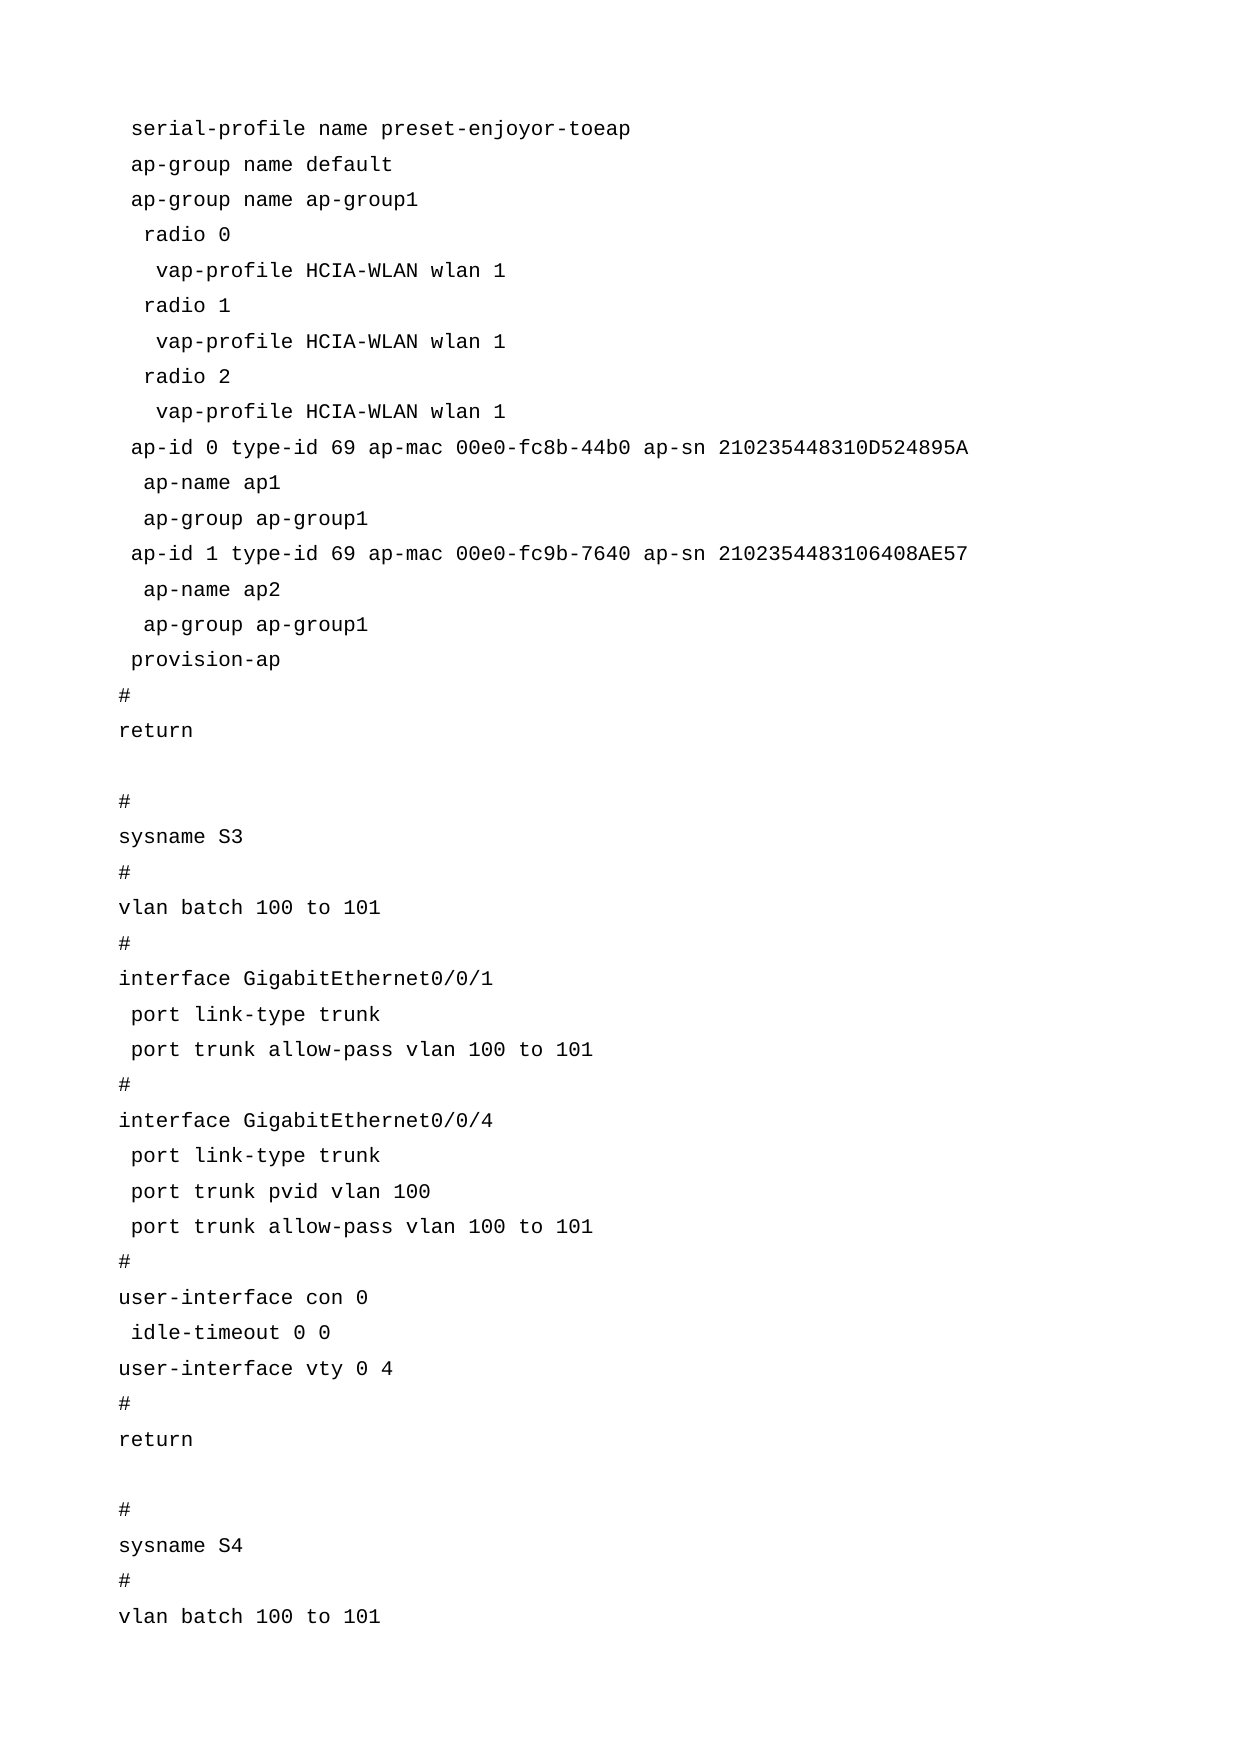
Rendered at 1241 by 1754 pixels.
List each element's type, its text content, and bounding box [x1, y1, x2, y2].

text # [118, 862, 1122, 886]
text # [118, 791, 1122, 815]
text # [118, 1570, 1122, 1594]
text idle-timeout 0 0 [118, 1322, 1122, 1346]
text ap-group ap-group1 [118, 508, 1122, 531]
text sysname S4 [118, 1535, 1122, 1558]
text ap-group name default [118, 153, 1122, 177]
text vap-profile HCIA-WLAN wlan 1 [118, 260, 1122, 283]
text ap-name ap1 [118, 472, 1122, 496]
text # [118, 1251, 1122, 1275]
text # [118, 1499, 1122, 1523]
text ap-group name ap-group1 [118, 189, 1122, 213]
text # [118, 1393, 1122, 1417]
text radio 2 [118, 366, 1122, 390]
text port trunk pvid vlan 100 [118, 1181, 1122, 1204]
text ap-id 1 type-id 69 ap-mac 00e0-fc9b-7640 ap-sn 2102354483106408AE57 [118, 543, 1122, 567]
text radio 1 [118, 295, 1122, 319]
text user-interface vty 0 4 [118, 1358, 1122, 1381]
text ap-name ap2 [118, 578, 1122, 602]
text return [118, 720, 1122, 744]
text vap-profile HCIA-WLAN wlan 1 [118, 401, 1122, 425]
text # [118, 1074, 1122, 1098]
text vlan batch 100 to 101 [118, 897, 1122, 921]
text vlan batch 100 to 101 [118, 1606, 1122, 1629]
text vap-profile HCIA-WLAN wlan 1 [118, 331, 1122, 354]
text provision-ap [118, 649, 1122, 673]
text return [118, 1428, 1122, 1452]
text port trunk allow-pass vlan 100 to 101 [118, 1039, 1122, 1063]
text radio 0 [118, 224, 1122, 248]
text # [118, 933, 1122, 956]
text port trunk allow-pass vlan 100 to 101 [118, 1216, 1122, 1240]
text interface GigabitEthernet0/0/1 [118, 968, 1122, 992]
text ap-id 0 type-id 69 ap-mac 00e0-fc8b-44b0 ap-sn 210235448310D524895A [118, 437, 1122, 461]
text sysname S3 [118, 826, 1122, 850]
text # [118, 685, 1122, 708]
text port link-type trunk [118, 1145, 1122, 1169]
text port link-type trunk [118, 1003, 1122, 1027]
text user-interface con 0 [118, 1287, 1122, 1311]
text interface GigabitEthernet0/0/4 [118, 1110, 1122, 1133]
text serial-profile name preset-enjoyor-toeap [118, 118, 1122, 142]
text ap-group ap-group1 [118, 614, 1122, 638]
